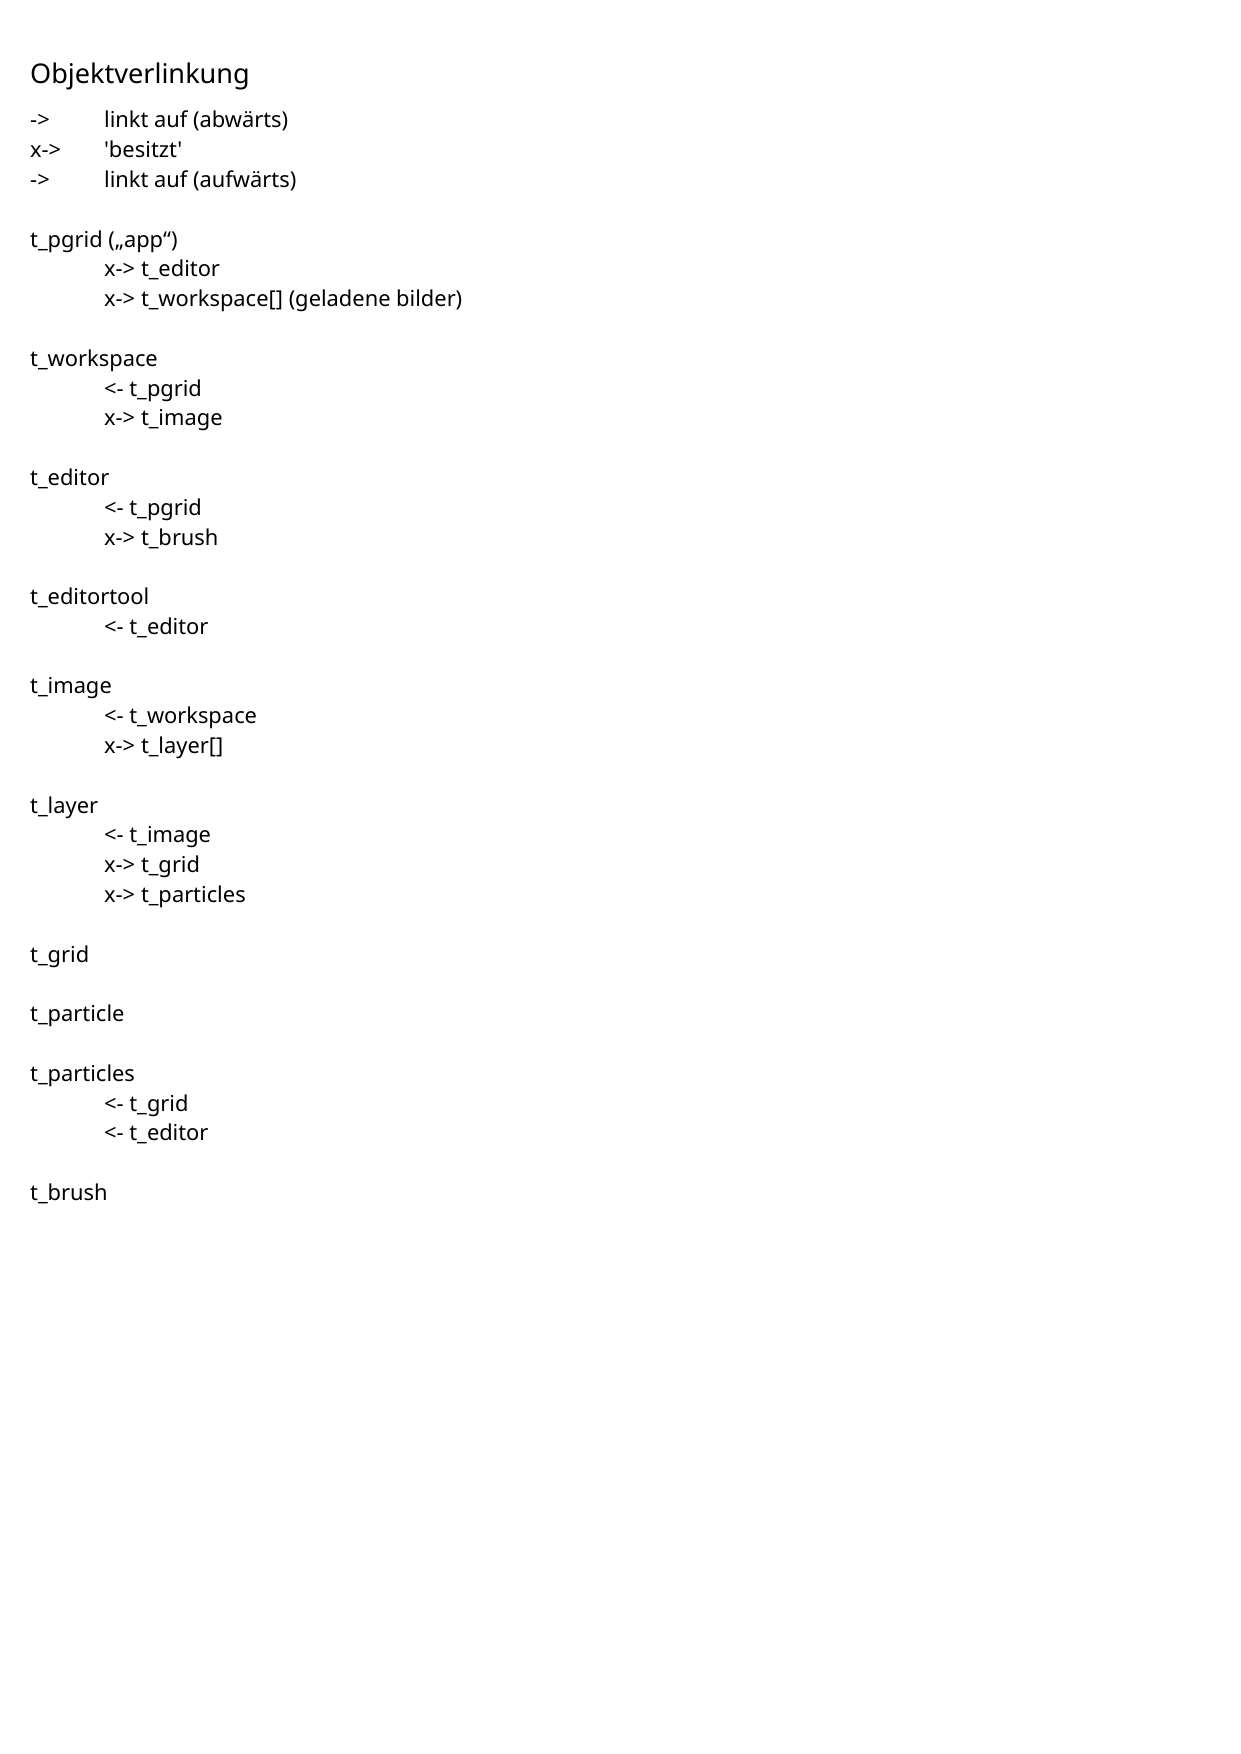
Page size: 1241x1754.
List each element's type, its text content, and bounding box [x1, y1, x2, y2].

text x-> t_editor [30, 253, 1181, 283]
text t_particles [30, 1058, 1181, 1087]
text t_editortool [30, 581, 1181, 611]
subtitle Objektverlinkung [30, 55, 1181, 92]
text t_pgrid („app“) [30, 223, 1181, 253]
text x-> t_grid [30, 849, 1181, 879]
text t_particle [30, 998, 1181, 1028]
text <- t_pgrid [30, 492, 1181, 521]
text -> linkt auf (aufwärts) [30, 164, 1181, 194]
text x-> t_layer[] [30, 730, 1181, 760]
text <- t_grid [30, 1087, 1181, 1117]
text x-> 'besitzt' [30, 134, 1181, 164]
text <- t_editor [30, 1117, 1181, 1147]
text x-> t_image [30, 402, 1181, 432]
text x-> t_brush [30, 521, 1181, 551]
text <- t_pgrid [30, 372, 1181, 402]
text <- t_workspace [30, 700, 1181, 730]
text t_workspace [30, 343, 1181, 372]
text t_image [30, 670, 1181, 700]
text -> linkt auf (abwärts) [30, 104, 1181, 134]
text t_brush [30, 1177, 1181, 1207]
text t_grid [30, 938, 1181, 968]
text t_layer [30, 789, 1181, 819]
text x-> t_workspace[] (geladene bilder) [30, 283, 1181, 313]
text <- t_editor [30, 611, 1181, 641]
text x-> t_particles [30, 879, 1181, 909]
text <- t_image [30, 819, 1181, 849]
text t_editor [30, 462, 1181, 492]
